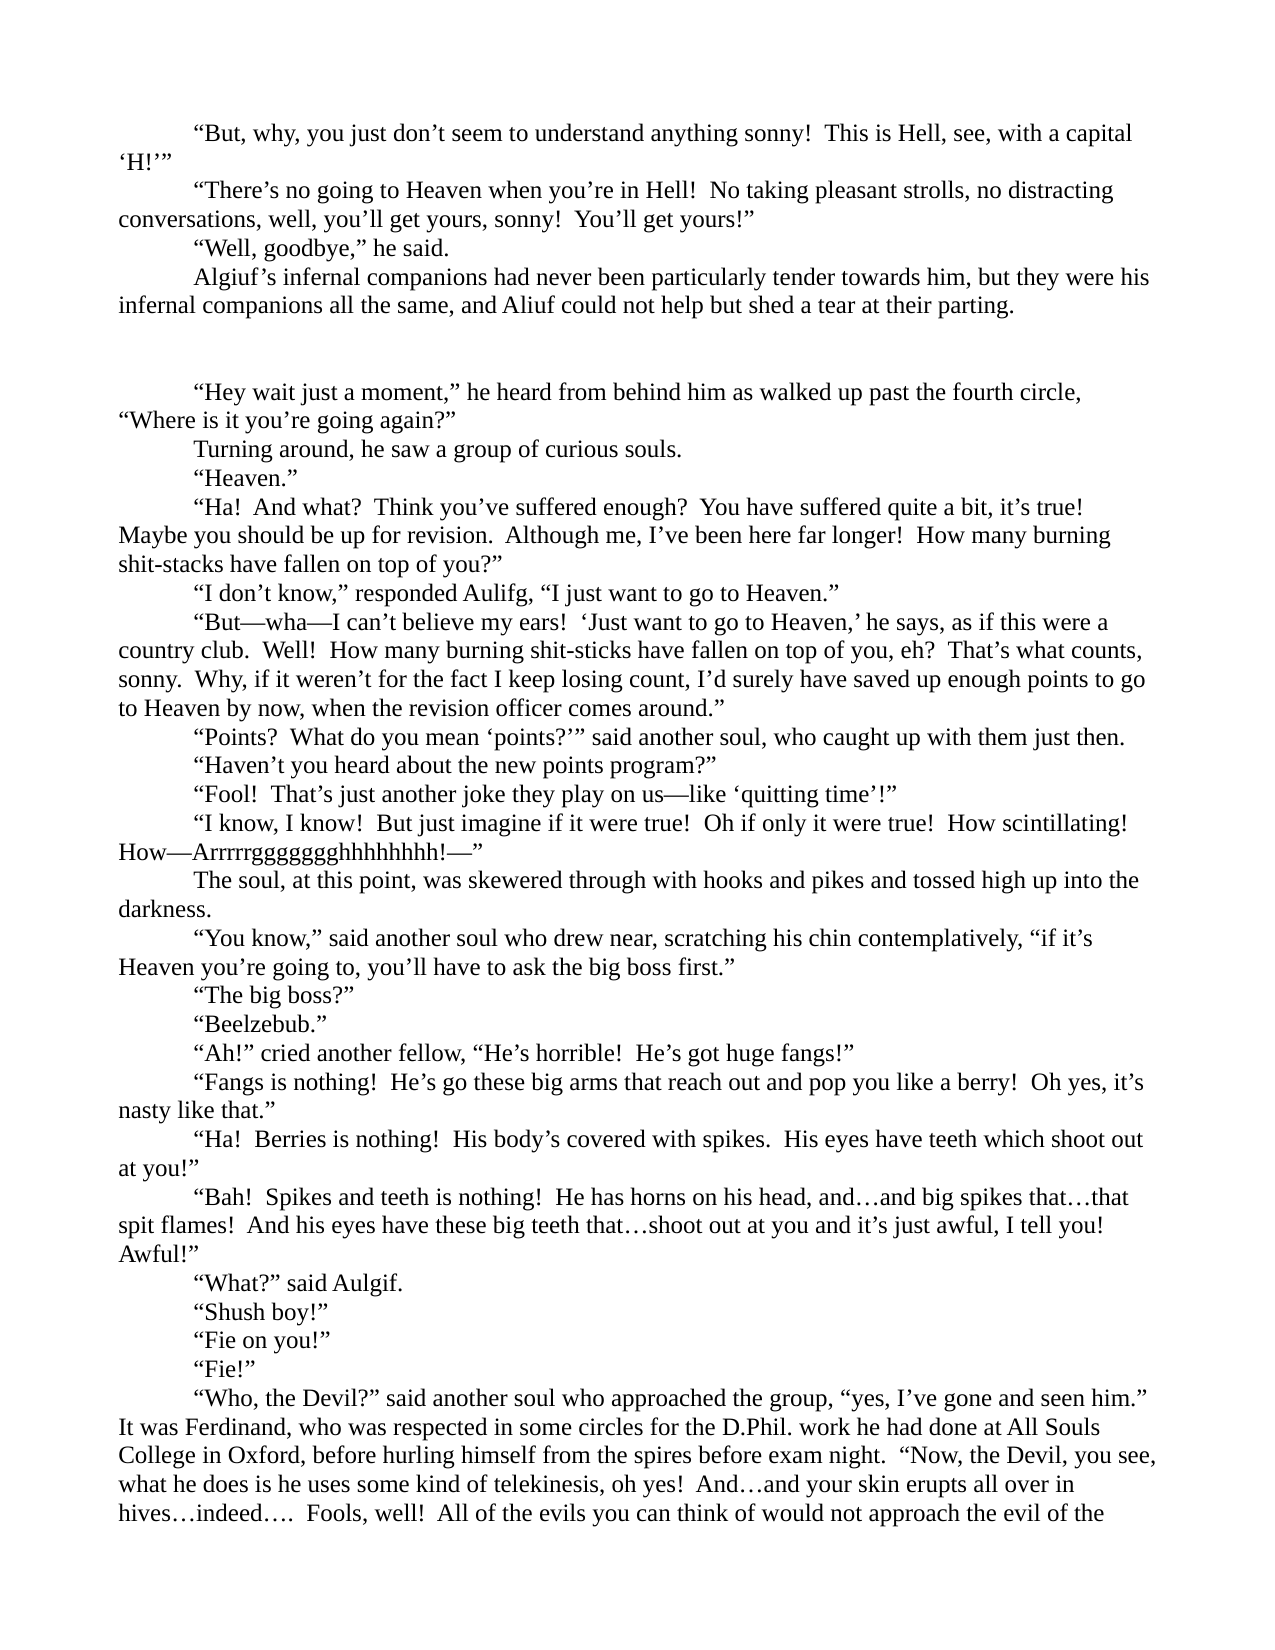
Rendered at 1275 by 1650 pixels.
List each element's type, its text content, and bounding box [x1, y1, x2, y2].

text The soul, at this point, was skewered through with hooks and pikes and tossed high up into the darkness. [118, 866, 1157, 923]
text “Who, the Devil?” said another soul who approached the group, “yes, I’ve gone and seen him.” It was Ferdinand, who was respected in some circles for the D.Phil. work he had done at All Souls College in Oxford, before hurling himself from the spires before exam night. “Now, the Devil, you see, what he does is he uses some kind of telekinesis, oh yes! And…and your skin erupts all over in hives…indeed…. Fools, well! All of the evils you can think of would not approach the evil of the [118, 1383, 1157, 1527]
text “What?” said Aulgif. [118, 1268, 1157, 1297]
text Turning around, he saw a group of curious souls. [118, 434, 1157, 463]
text “Ha! Berries is nothing! His body’s covered with spikes. His eyes have teeth which shoot out at you!” [118, 1124, 1157, 1182]
text “Haven’t you heard about the new points program?” [118, 751, 1157, 779]
text “Fie!” [118, 1354, 1157, 1383]
text “Fool! That’s just another joke they play on us—like ‘quitting time’!” [118, 779, 1157, 808]
text “Ha! And what? Think you’ve suffered enough? You have suffered quite a bit, it’s true! Maybe you should be up for revision. Although me, I’ve been here far longer! How many burning shit-stacks have fallen on top of you?” [118, 492, 1157, 578]
text “Fie on you!” [118, 1326, 1157, 1354]
text “Points? What do you mean ‘points?’” said another soul, who caught up with them just then. [118, 722, 1157, 751]
text “I don’t know,” responded Aulifg, “I just want to go to Heaven.” [118, 578, 1157, 607]
text “There’s no going to Heaven when you’re in Hell! No taking pleasant strolls, no distracting conversations, well, you’ll get yours, sonny! You’ll get yours!” [118, 176, 1157, 233]
text “Bah! Spikes and teeth is nothing! He has horns on his head, and…and big spikes that…that spit flames! And his eyes have these big teeth that…shoot out at you and it’s just awful, I tell you! Awful!” [118, 1182, 1157, 1268]
text “Hey wait just a moment,” he heard from behind him as walked up past the fourth circle, “Where is it you’re going again?” [118, 377, 1157, 434]
text “I know, I know! But just imagine if it were true! Oh if only it were true! How scintillating! How—Arrrrrggggggghhhhhhhh!—” [118, 808, 1157, 866]
text “Fangs is nothing! He’s go these big arms that reach out and pop you like a berry! Oh yes, it’s nasty like that.” [118, 1067, 1157, 1124]
text Algiuf’s infernal companions had never been particularly tender towards him, but they were his infernal companions all the same, and Aliuf could not help but shed a tear at their parting. [118, 262, 1157, 319]
text “But, why, you just don’t seem to understand anything sonny! This is Hell, see, with a capital ‘H!’” [118, 118, 1157, 176]
text “Ah!” cried another fellow, “He’s horrible! He’s got huge fangs!” [118, 1038, 1157, 1067]
text “The big boss?” [118, 981, 1157, 1009]
text “Heaven.” [118, 463, 1157, 492]
text “You know,” said another soul who drew near, scratching his chin contemplatively, “if it’s Heaven you’re going to, you’ll have to ask the big boss first.” [118, 923, 1157, 981]
text “Well, goodbye,” he said. [118, 233, 1157, 262]
text “Beelzebub.” [118, 1009, 1157, 1038]
text “Shush boy!” [118, 1297, 1157, 1326]
text “But—wha—I can’t believe my ears! ‘Just want to go to Heaven,’ he says, as if this were a country club. Well! How many burning shit-sticks have fallen on top of you, eh? That’s what counts, sonny. Why, if it weren’t for the fact I keep losing count, I’d surely have saved up enough points to go to Heaven by now, when the revision officer comes around.” [118, 607, 1157, 722]
